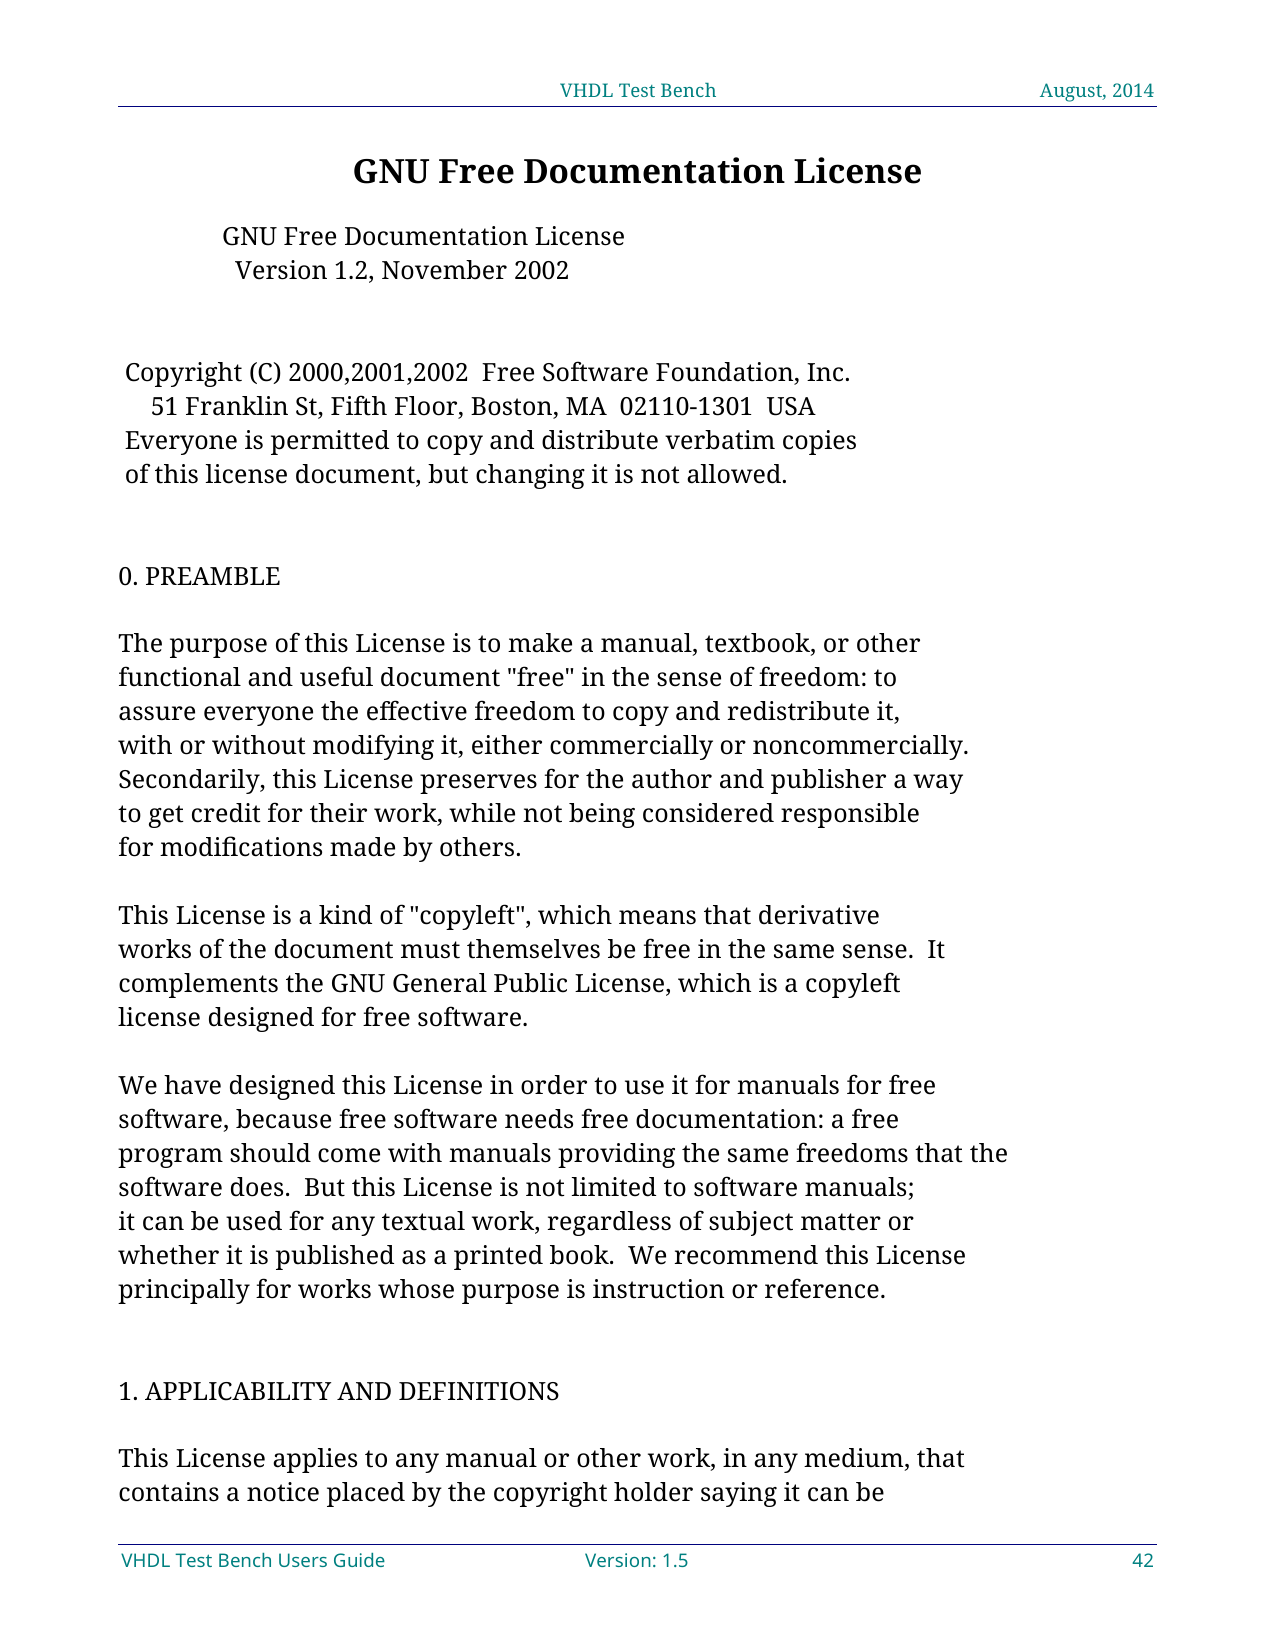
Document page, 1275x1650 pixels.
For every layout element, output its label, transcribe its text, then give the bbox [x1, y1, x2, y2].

text assure everyone the effective freedom to copy and redistribute it, [118, 694, 1157, 728]
text GNU Free Documentation License [118, 148, 1157, 194]
text 51 Franklin St, Fifth Floor, Boston, MA 02110-1301 USA [118, 389, 1157, 423]
text software does. But this License is not limited to software manuals; [118, 1170, 1157, 1204]
text contains a notice placed by the copyright holder saying it can be [118, 1475, 1157, 1509]
text Version 1.2, November 2002 [118, 253, 1157, 287]
text to get credit for their work, while not being considered responsible [118, 796, 1157, 830]
text We have designed this License in order to use it for manuals for free [118, 1068, 1157, 1102]
text The purpose of this License is to make a manual, textbook, or other [118, 626, 1157, 660]
text license designed for free software. [118, 1000, 1157, 1034]
text 1. APPLICABILITY AND DEFINITIONS [118, 1373, 1157, 1407]
text software, because free software needs free documentation: a free [118, 1102, 1157, 1136]
text This License is a kind of "copyleft", which means that derivative [118, 898, 1157, 932]
text program should come with manuals providing the same freedoms that the [118, 1136, 1157, 1170]
text complements the GNU General Public License, which is a copyleft [118, 966, 1157, 1000]
text Copyright (C) 2000,2001,2002 Free Software Foundation, Inc. [118, 355, 1157, 389]
text works of the document must themselves be free in the same sense. It [118, 932, 1157, 966]
text This License applies to any manual or other work, in any medium, that [118, 1441, 1157, 1475]
text with or without modifying it, either commercially or noncommercially. [118, 728, 1157, 762]
text GNU Free Documentation License [118, 219, 1157, 253]
text principally for works whose purpose is instruction or reference. [118, 1272, 1157, 1306]
text Secondarily, this License preserves for the author and publisher a way [118, 762, 1157, 796]
text whether it is published as a printed book. We recommend this License [118, 1238, 1157, 1272]
text of this license document, but changing it is not allowed. [118, 457, 1157, 491]
text 0. PREAMBLE [118, 558, 1157, 592]
text for modifications made by others. [118, 830, 1157, 864]
text it can be used for any textual work, regardless of subject matter or [118, 1204, 1157, 1238]
text Everyone is permitted to copy and distribute verbatim copies [118, 423, 1157, 457]
text functional and useful document "free" in the sense of freedom: to [118, 660, 1157, 694]
